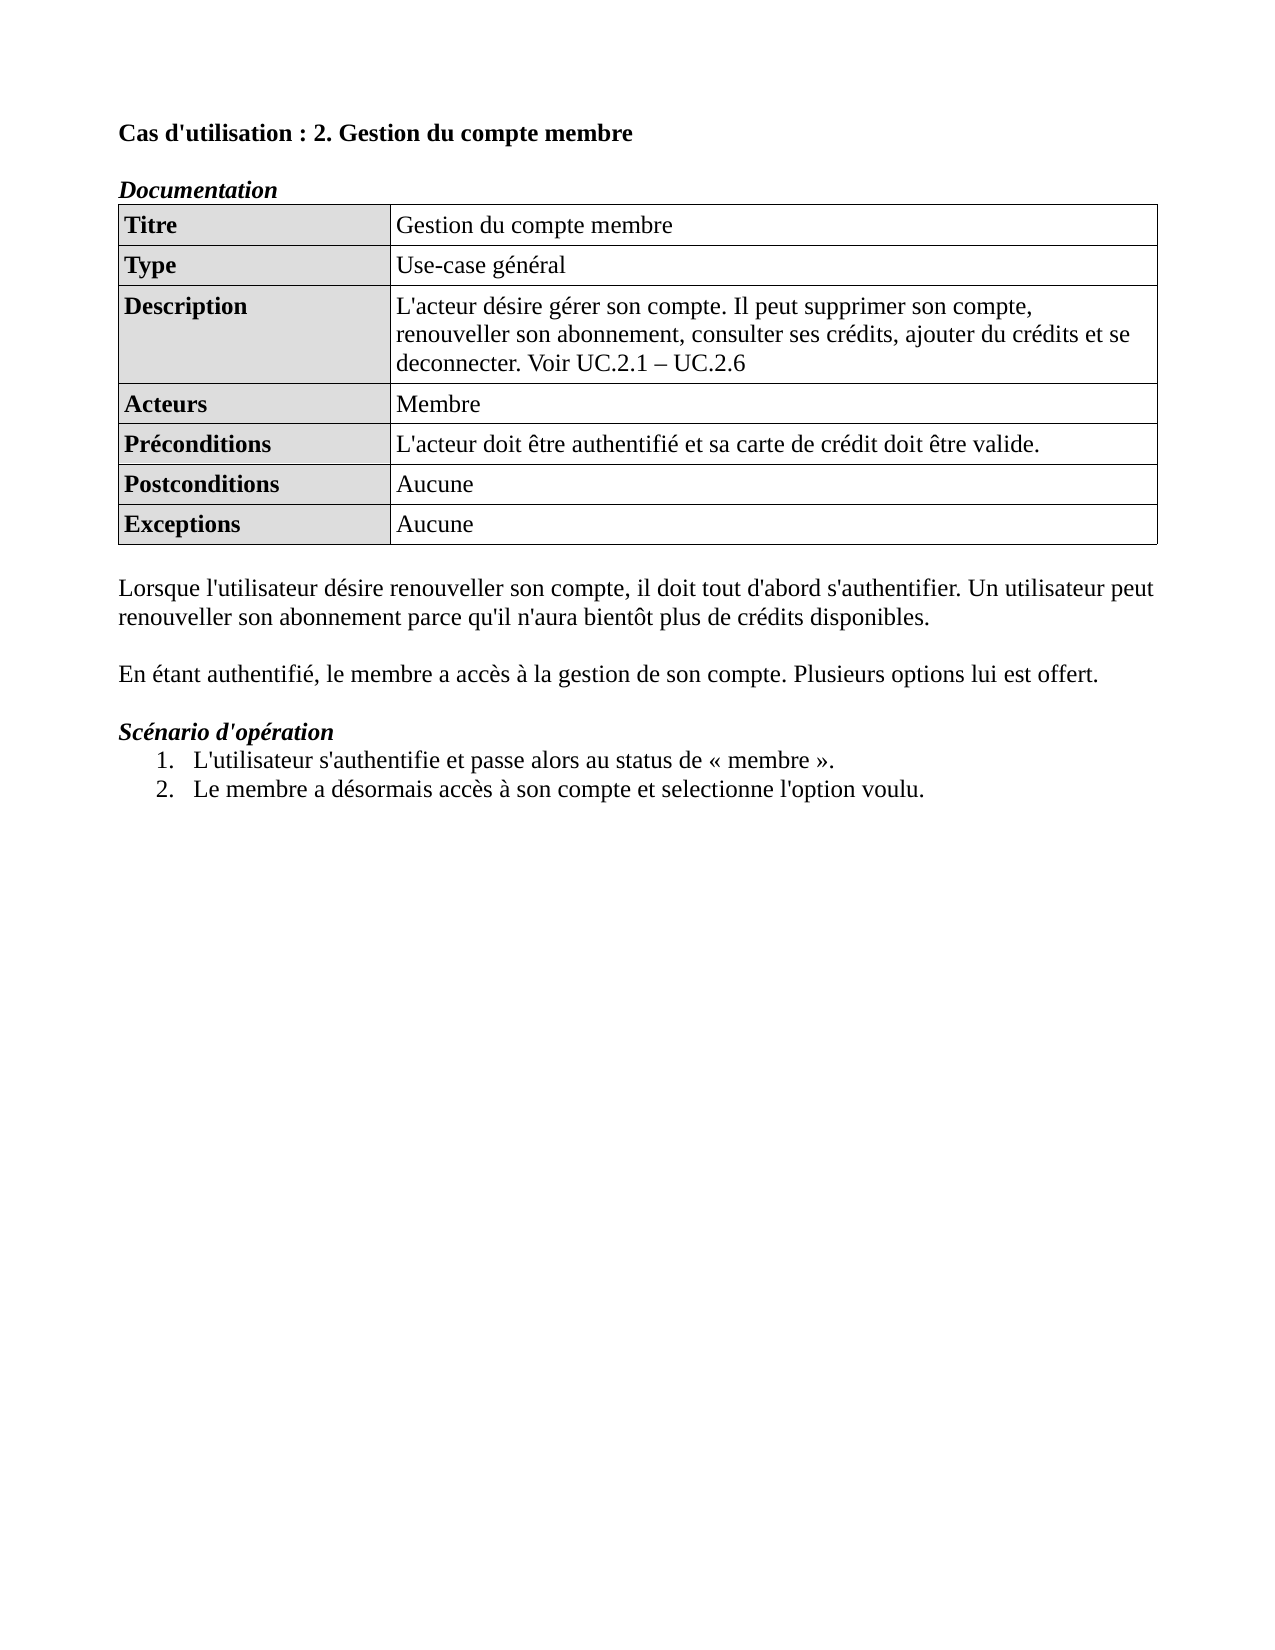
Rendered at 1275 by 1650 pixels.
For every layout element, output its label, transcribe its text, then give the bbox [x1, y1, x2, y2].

table_cell L'acteur doit être authentifié et sa carte de crédit doit être valide. [391, 424, 1157, 463]
table_header Gestion du compte membre [391, 205, 1157, 245]
table_cell Use-case général [391, 246, 1157, 285]
text Lorsque l'utilisateur désire renouveller son compte, il doit tout d'abord s'authentifier. Un utilisateur peut renouveller son abonnement parce qu'il n'aura bientôt plus de crédits disponibles. [118, 573, 1157, 630]
table_cell Aucune [391, 505, 1157, 544]
list Le membre a désormais accès à son compte et selectionne l'option voulu. [156, 774, 1157, 803]
table_cell L'acteur désire gérer son compte. Il peut supprimer son compte, renouveller son abonnement, consulter ses crédits, ajouter du crédits et se deconnecter. Voir UC.2.1 – UC.2.6 [391, 286, 1157, 383]
text Cas d'utilisation : 2. Gestion du compte membre [118, 118, 1157, 147]
list L'utilisateur s'authentifie et passe alors au status de « membre ». [156, 745, 1157, 774]
table_cell Postconditions [119, 465, 390, 504]
table_cell Description [119, 286, 390, 383]
table_header Titre [119, 205, 390, 245]
table_cell Préconditions [119, 424, 390, 463]
text Scénario d'opération [118, 717, 1157, 745]
table_cell Exceptions [119, 505, 390, 544]
table_cell Type [119, 246, 390, 285]
text Documentation [118, 176, 1157, 204]
table_cell Membre [391, 384, 1157, 423]
table_cell Acteurs [119, 384, 390, 423]
table_cell Aucune [391, 465, 1157, 504]
text En étant authentifié, le membre a accès à la gestion de son compte. Plusieurs options lui est offert. [118, 659, 1157, 688]
